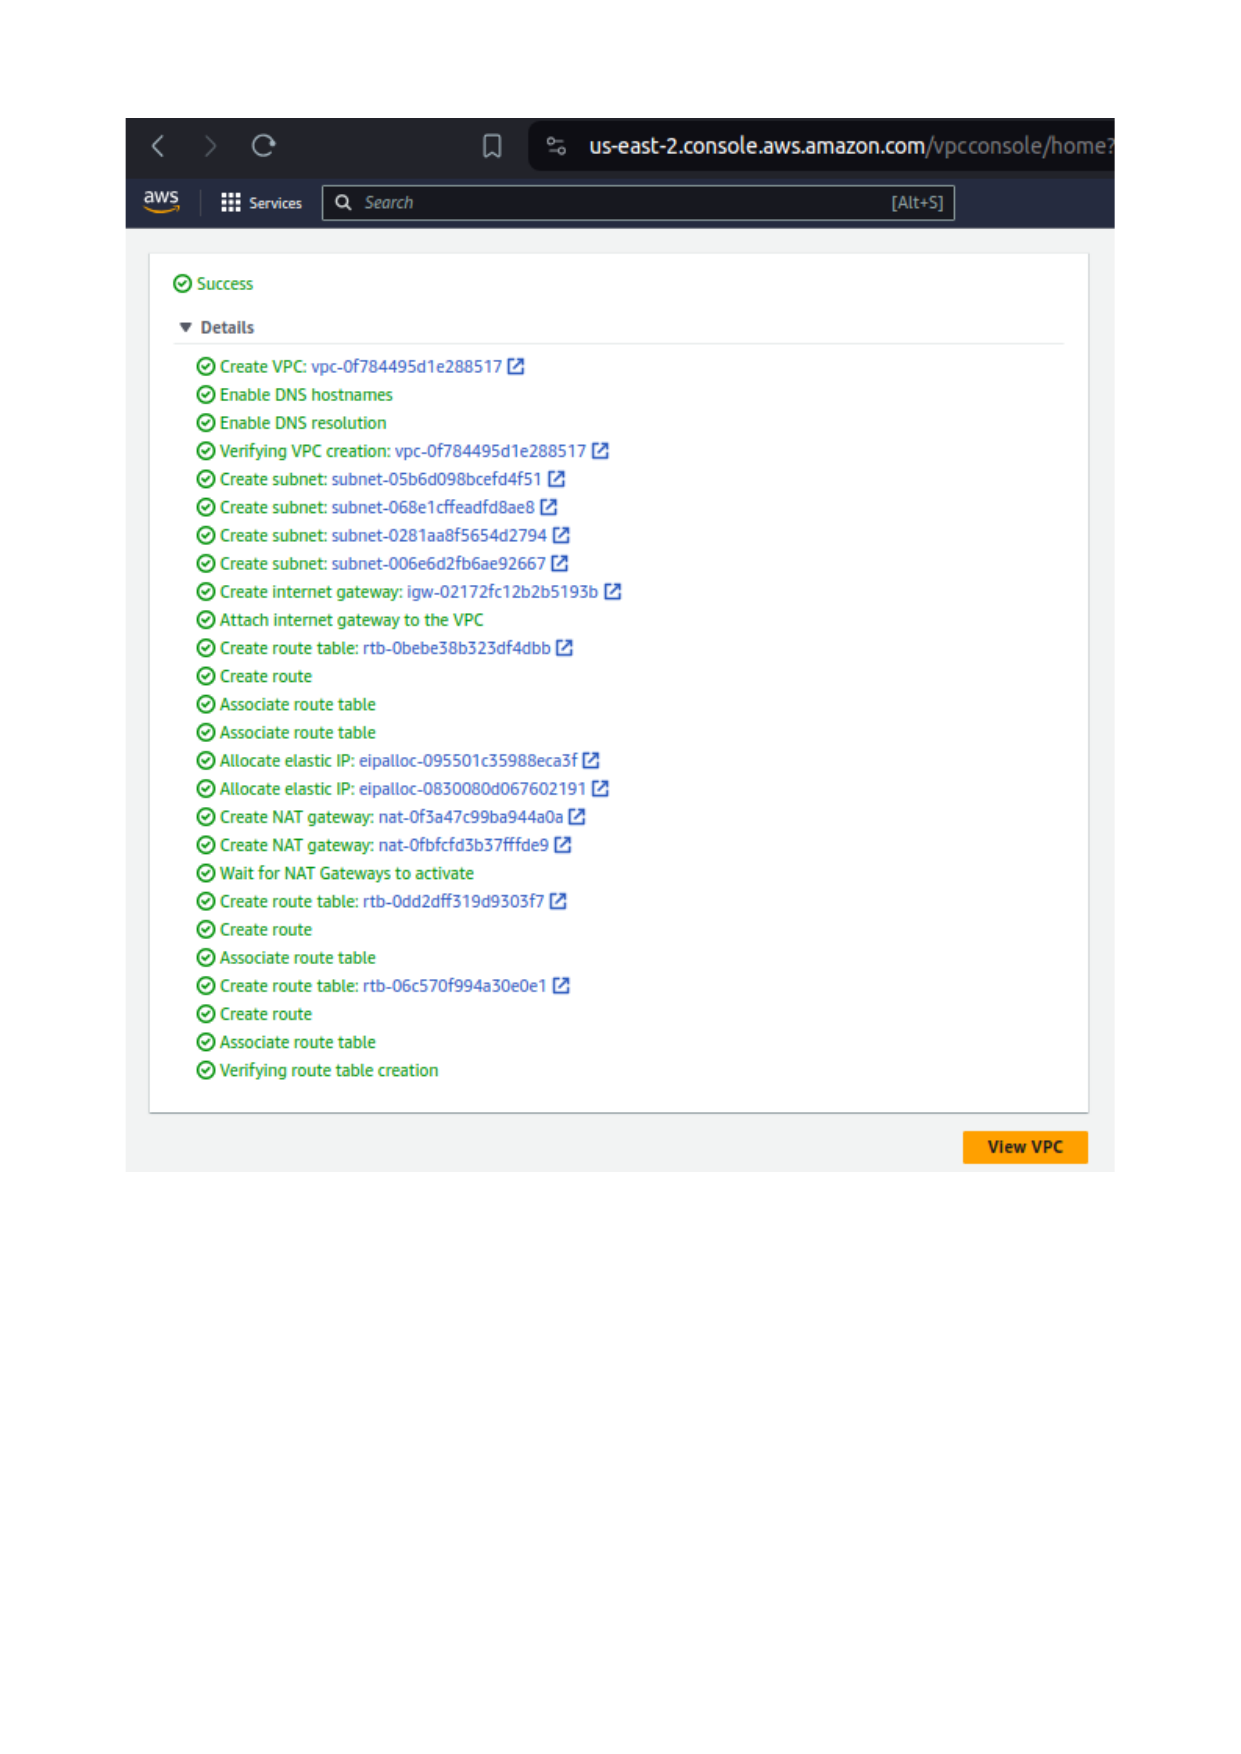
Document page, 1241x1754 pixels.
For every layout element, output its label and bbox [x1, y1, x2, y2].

picture [125, 118, 1115, 1172]
